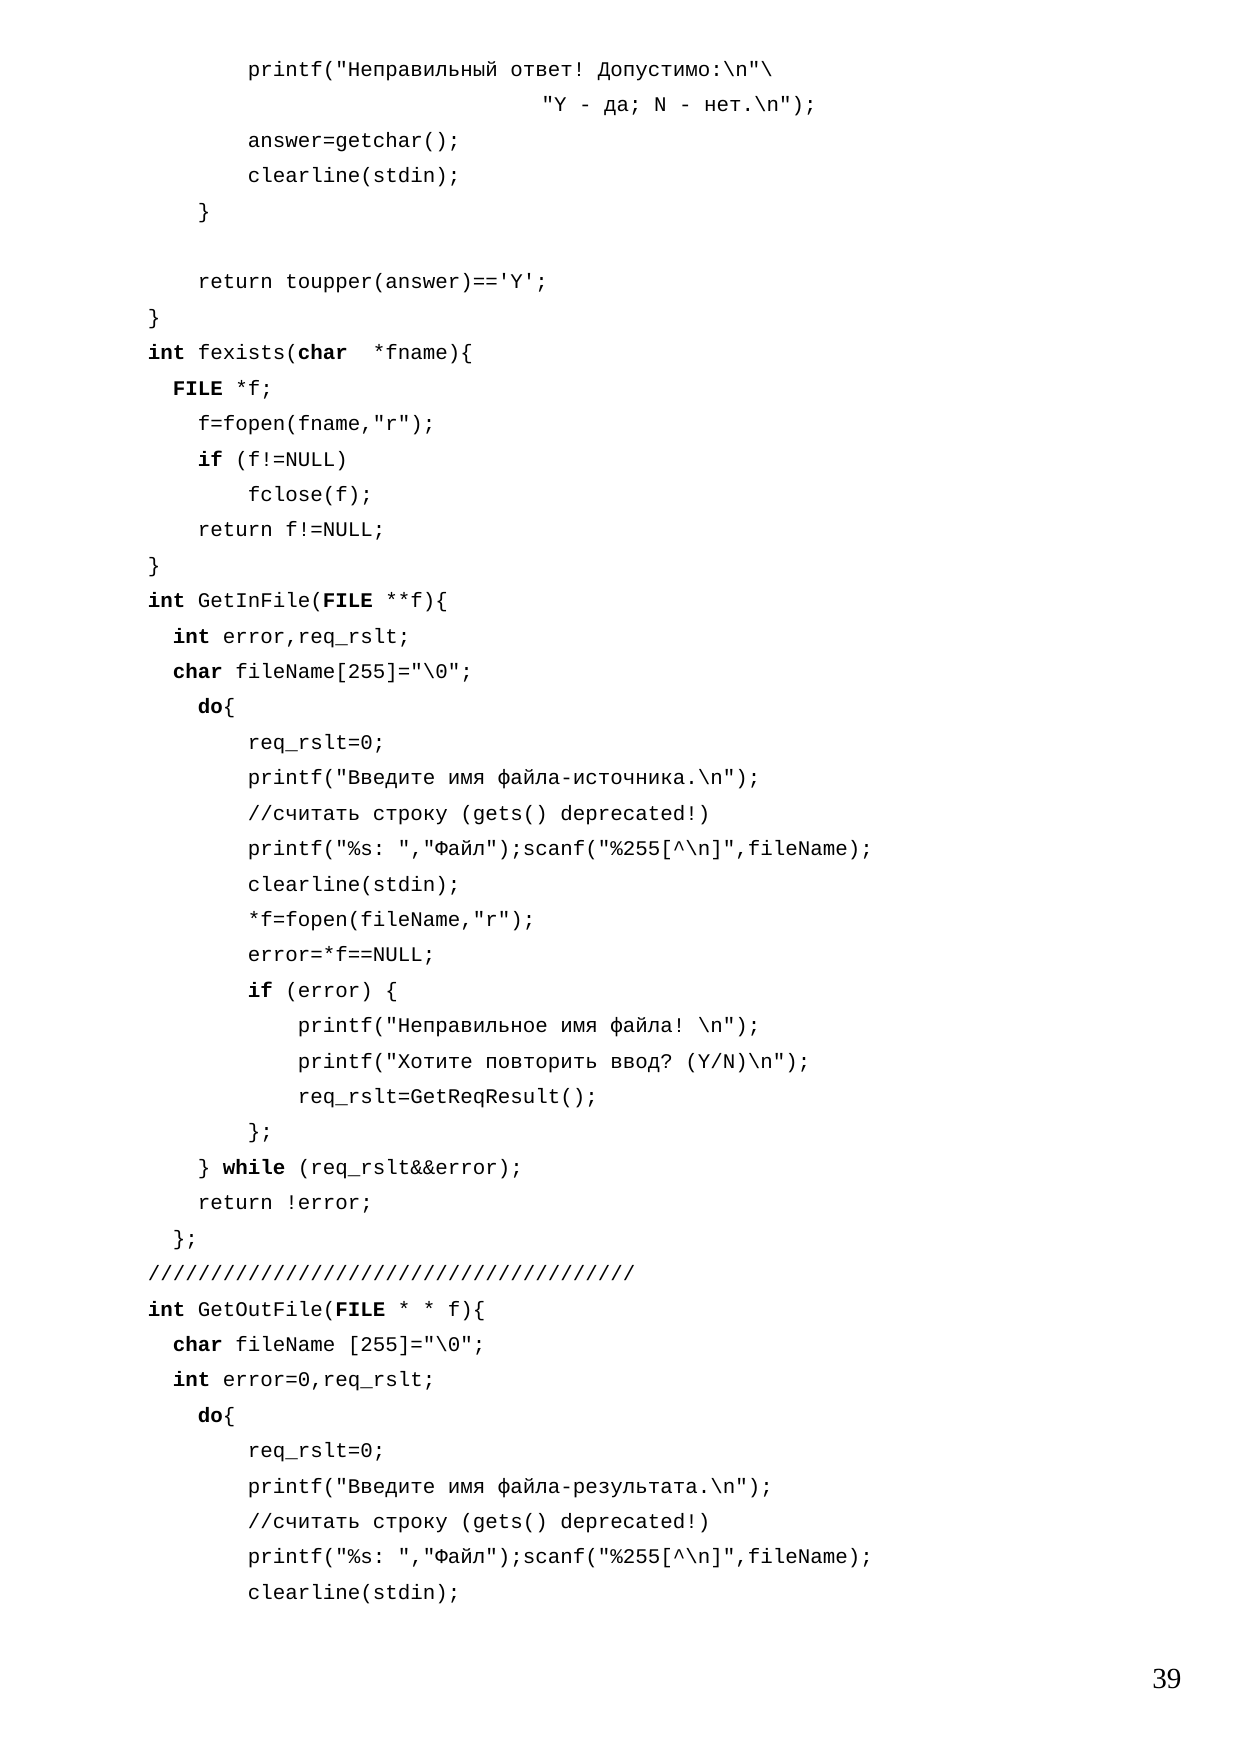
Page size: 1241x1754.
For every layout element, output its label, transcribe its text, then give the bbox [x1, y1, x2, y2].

text error=*f==NULL; [148, 944, 1181, 968]
text int GetOutFile(FILE * * f){ [148, 1299, 1181, 1322]
text }; [148, 1122, 1181, 1145]
text printf("%s: ","Файл");scanf("%255[^\n]",fileName); [148, 1547, 1181, 1570]
text req_rslt=GetReqResult(); [148, 1086, 1181, 1110]
text return toupper(answer)=='Y'; [148, 272, 1181, 295]
text printf("Неправильный ответ! Допустимо:\n"\ [148, 59, 1181, 83]
text req_rslt=0; [148, 732, 1181, 756]
text req_rslt=0; [148, 1440, 1181, 1464]
text return f!=NULL; [148, 519, 1181, 543]
text do{ [148, 1405, 1181, 1428]
text clearline(stdin); [148, 874, 1181, 897]
text clearline(stdin); [148, 165, 1181, 189]
text do{ [148, 697, 1181, 720]
text return !error; [148, 1192, 1181, 1216]
text } [148, 555, 1181, 578]
text "Y - да; N - нет.\n"); [148, 94, 1181, 118]
text f=fopen(fname,"r"); [148, 413, 1181, 437]
text printf("Введите имя файла-результата.\n"); [148, 1476, 1181, 1499]
text //считать строку (gets() deprecated!) [148, 803, 1181, 826]
text }; [148, 1228, 1181, 1251]
text clearline(stdin); [148, 1582, 1181, 1606]
text int error,req_rslt; [148, 626, 1181, 649]
text char fileName [255]="\0"; [148, 1334, 1181, 1358]
text /////////////////////////////////////// [148, 1263, 1181, 1287]
text } [148, 201, 1181, 224]
text *f=fopen(fileName,"r"); [148, 909, 1181, 933]
text answer=getchar(); [148, 130, 1181, 153]
text } [148, 307, 1181, 331]
text int GetInFile(FILE **f){ [148, 590, 1181, 614]
text int error=0,req_rslt; [148, 1369, 1181, 1393]
text int fexists(char *fname){ [148, 342, 1181, 366]
text printf("Хотите повторить ввод? (Y/N)\n"); [148, 1051, 1181, 1074]
text if (f!=NULL) [148, 449, 1181, 472]
text char fileName[255]="\0"; [148, 661, 1181, 685]
text if (error) { [148, 980, 1181, 1003]
text printf("%s: ","Файл");scanf("%255[^\n]",fileName); [148, 838, 1181, 862]
text //считать строку (gets() deprecated!) [148, 1511, 1181, 1535]
text printf("Неправильное имя файла! \n"); [148, 1015, 1181, 1039]
text printf("Введите имя файла-источника.\n"); [148, 767, 1181, 791]
text fclose(f); [148, 484, 1181, 508]
text FILE *f; [148, 378, 1181, 401]
text } while (req_rslt&&error); [148, 1157, 1181, 1181]
